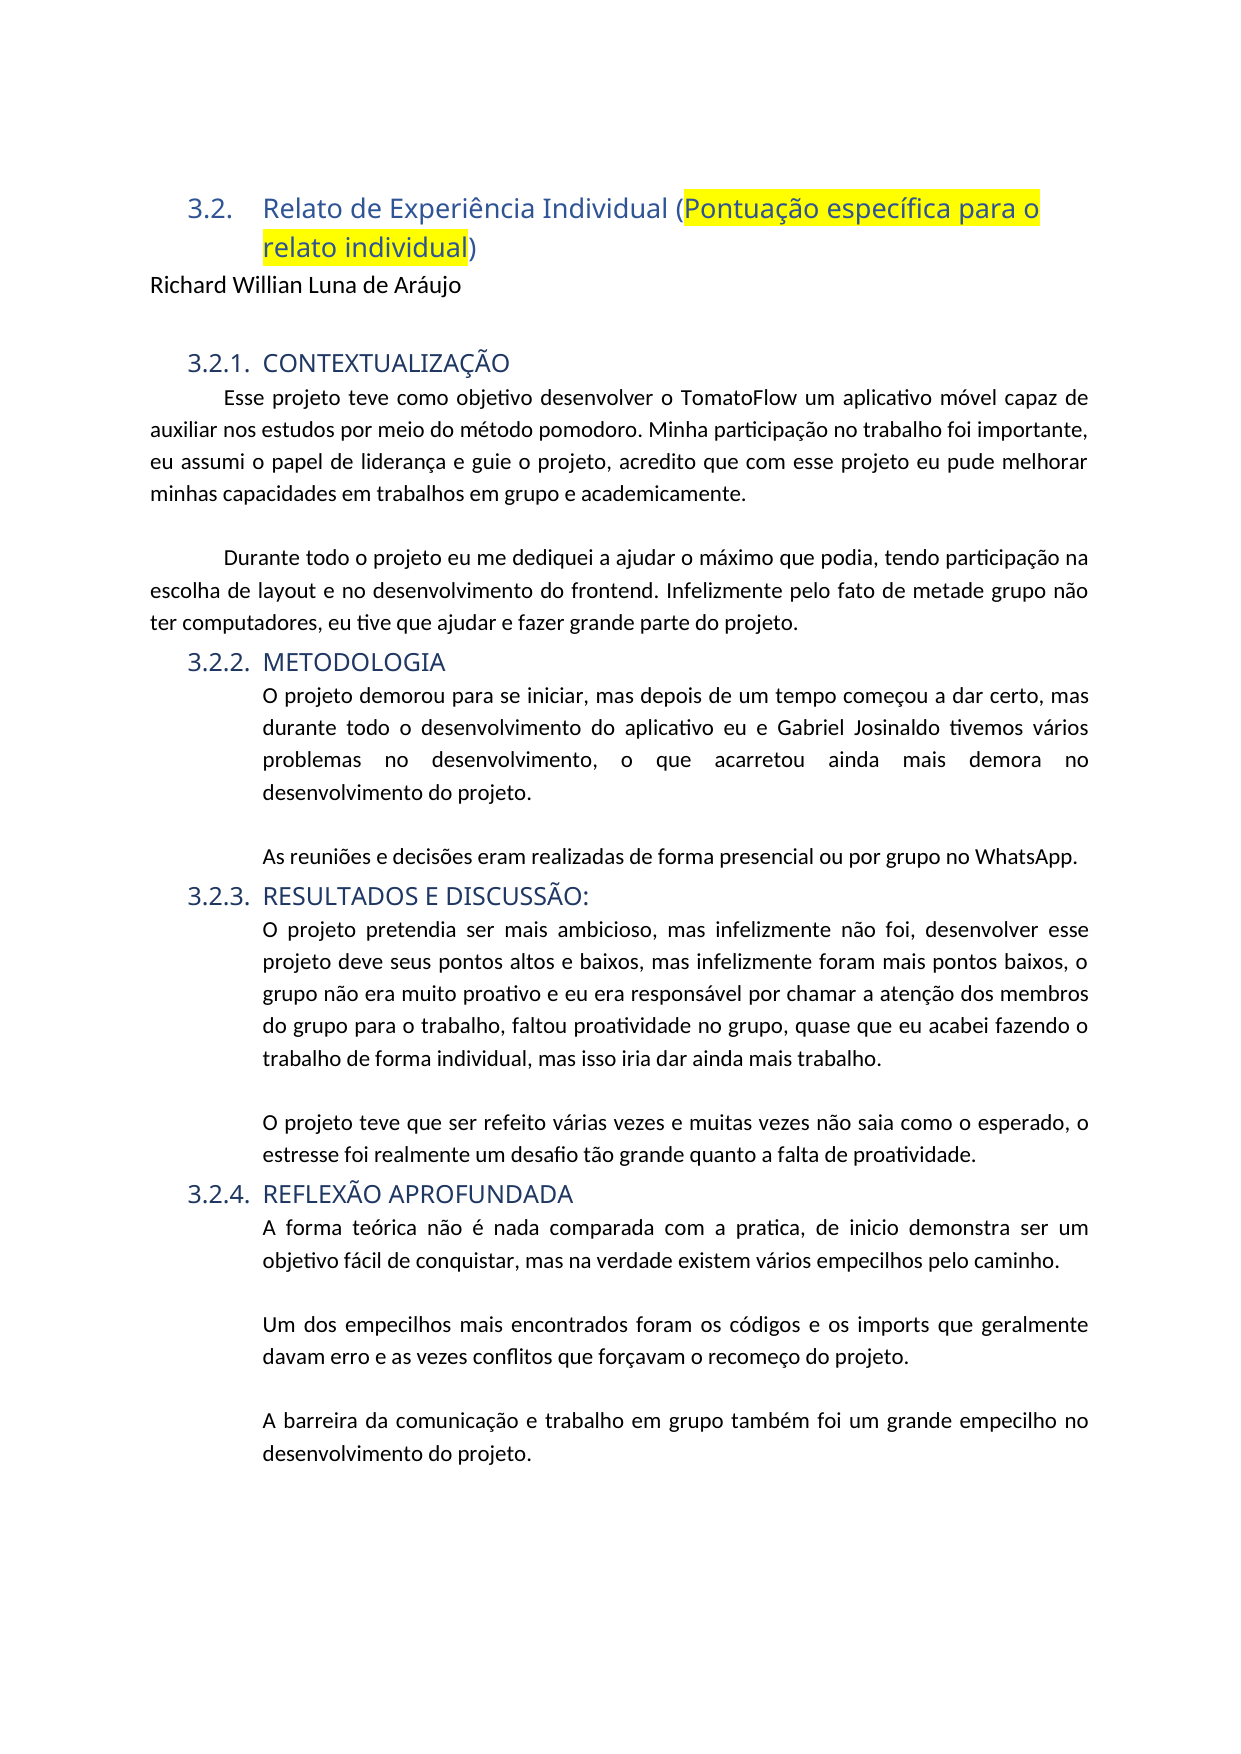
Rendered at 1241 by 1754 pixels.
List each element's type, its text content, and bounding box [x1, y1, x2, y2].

text Richard Willian Luna de Aráujo [150, 269, 1090, 299]
list O projeto pretendia ser mais ambicioso, mas infelizmente não foi, desenvolver esse projeto deve seus pontos altos e baixos, mas infelizmente foram mais pontos baixos, o grupo não era muito proativo e eu era responsável por chamar a atenção dos membros do grupo para o trabalho, faltou proatividade no grupo, quase que eu acabei fazendo o trabalho de forma individual, mas isso iria dar ainda mais trabalho. [262, 915, 1090, 1072]
list O projeto teve que ser refeito várias vezes e muitas vezes não saia como o esperado, o estresse foi realmente um desafio tão grande quanto a falta de proatividade. [262, 1108, 1090, 1168]
list As reuniões e decisões eram realizadas de forma presencial ou por grupo no WhatsApp. [262, 842, 1090, 870]
subtitle Relato de Experiência Individual (Pontuação específica para o relato individual) [187, 189, 1090, 266]
subtitle CONTEXTUALIZAÇÃO [187, 346, 1090, 380]
subtitle RESULTADOS E DISCUSSÃO: [187, 878, 1090, 912]
list Um dos empecilhos mais encontrados foram os códigos e os imports que geralmente davam erro e as vezes conflitos que forçavam o recomeço do projeto. [262, 1310, 1090, 1370]
subtitle METODOLOGIA [187, 644, 1090, 678]
list A barreira da comunicação e trabalho em grupo também foi um grande empecilho no desenvolvimento do projeto. [262, 1407, 1090, 1467]
list O projeto demorou para se iniciar, mas depois de um tempo começou a dar certo, mas durante todo o desenvolvimento do aplicativo eu e Gabriel Josinaldo tivemos vários problemas no desenvolvimento, o que acarretou ainda mais demora no desenvolvimento do projeto. [262, 681, 1090, 806]
list A forma teórica não é nada comparada com a pratica, de inicio demonstra ser um objetivo fácil de conquistar, mas na verdade existem vários empecilhos pelo caminho. [262, 1213, 1090, 1274]
text Durante todo o projeto eu me dediquei a ajudar o máximo que podia, tendo participação na escolha de layout e no desenvolvimento do frontend. Infelizmente pelo fato de metade grupo não ter computadores, eu tive que ajudar e fazer grande parte do projeto. [150, 543, 1090, 636]
text Esse projeto teve como objetivo desenvolver o TomatoFlow um aplicativo móvel capaz de auxiliar nos estudos por meio do método pomodoro. Minha participação no trabalho foi importante, eu assumi o papel de liderança e guie o projeto, acredito que com esse projeto eu pude melhorar minhas capacidades em trabalhos em grupo e academicamente. [150, 383, 1090, 507]
subtitle REFLEXÃO APROFUNDADA [187, 1177, 1090, 1211]
